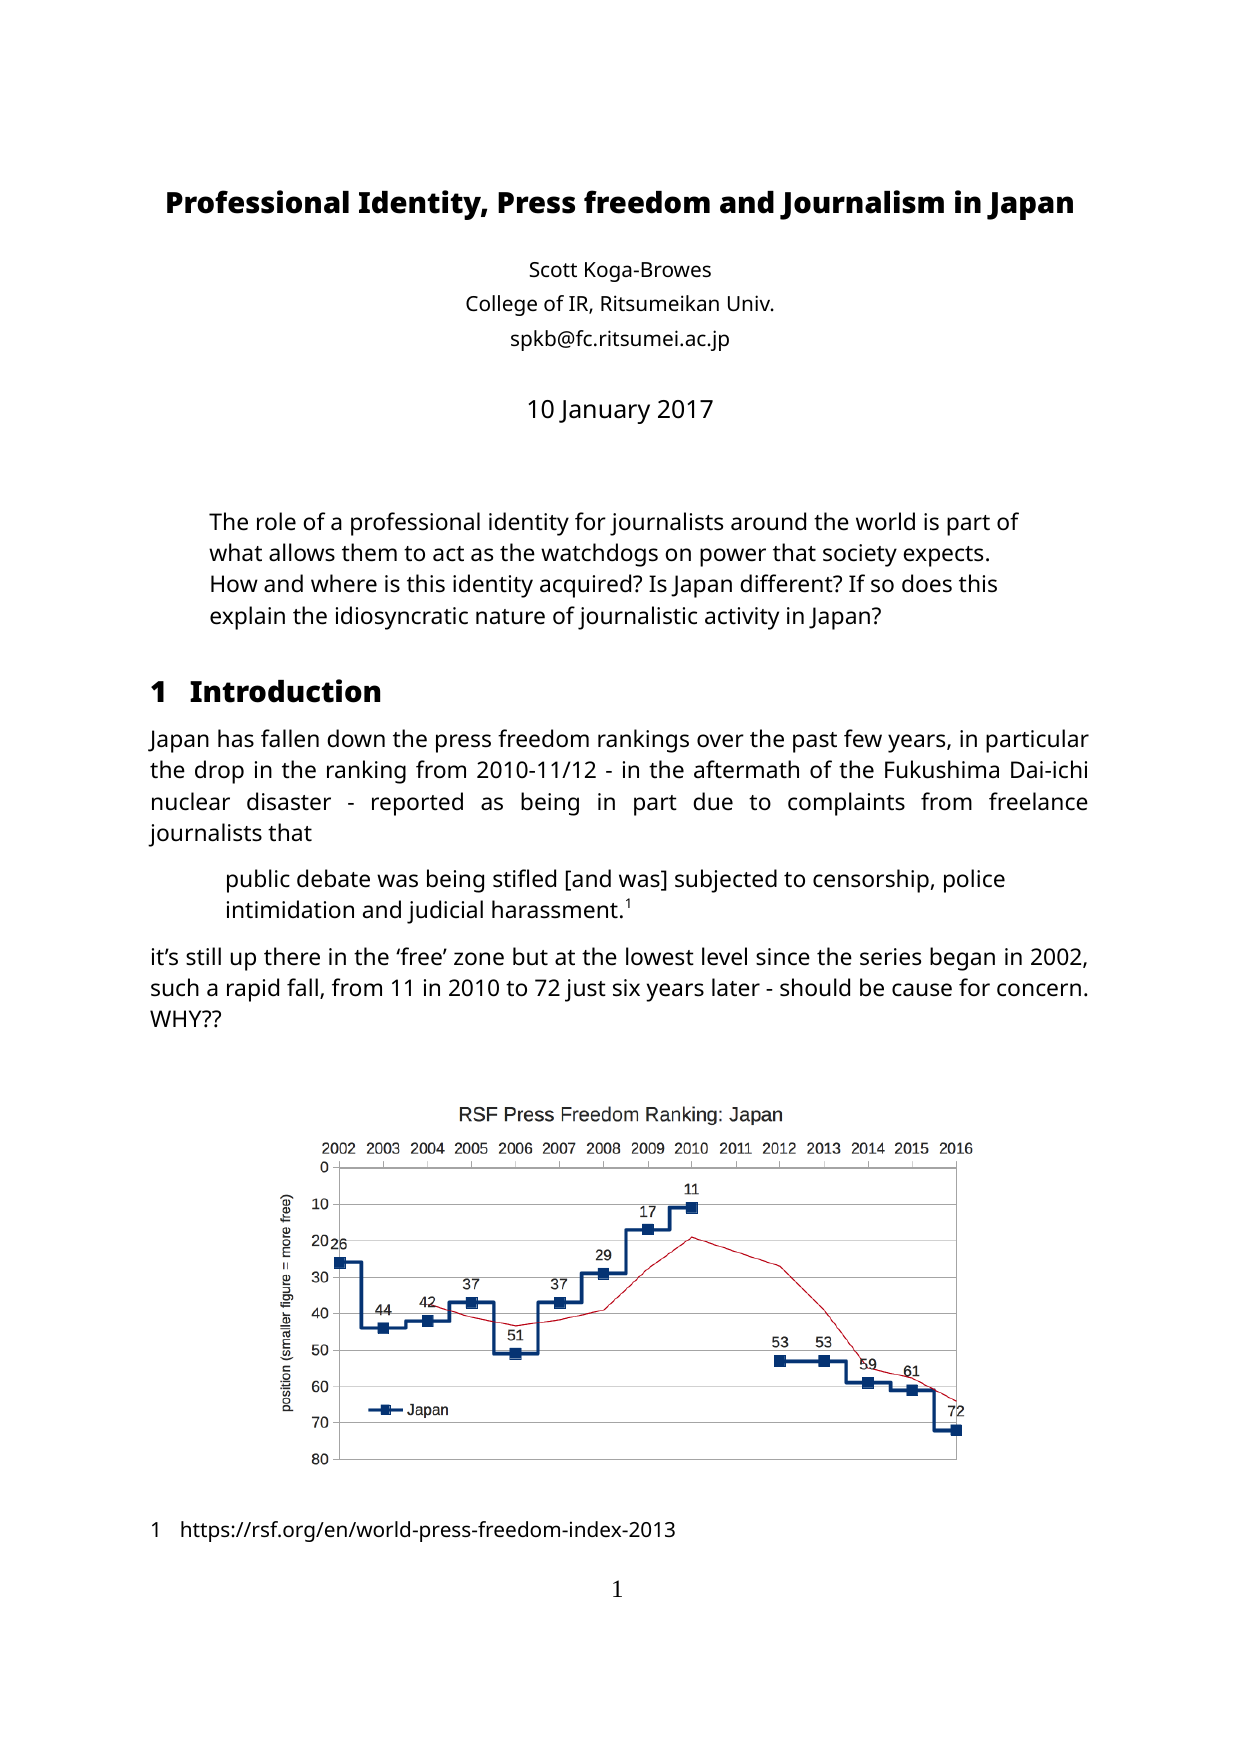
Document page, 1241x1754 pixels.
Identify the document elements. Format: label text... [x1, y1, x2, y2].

text https://rsf.org/en/world-press-freedom-index-2013 [150, 1516, 1090, 1544]
text spkb@fc.ritsumei.ac.jp [150, 324, 1090, 353]
picture [253, 1083, 988, 1474]
text College of IR, Ritsumeikan Univ. [150, 289, 1090, 318]
text Scott Koga-Browes [150, 255, 1090, 283]
title Professional Identity, Press freedom and Journalism in Japan [150, 182, 1090, 222]
text The role of a professional identity for journalists around the world is part of what allows them to act as the watchdogs on power that society expects. How and where is this identity acquired? Is Japan different? If so does this explain the idiosyncratic nature of journalistic activity in Japan? [209, 506, 1031, 631]
subtitle Introduction [150, 671, 1090, 711]
text public debate was being stifled [and was] subjected to censorship, police intimidation and judicial harassment. [225, 863, 1090, 926]
text it’s still up there in the ‘free’ zone but at the lowest level since the series began in 2002, such a rapid fall, from 11 in 2010 to 72 just six years later - should be cause for concern. WHY?? [150, 941, 1090, 1034]
text 10 January 2017 [150, 392, 1090, 426]
text Japan has fallen down the press freedom rankings over the past few years, in particular the drop in the ranking from 2010-11/12 - in the aftermath of the Fukushima Dai-ichi nuclear disaster - reported as being in part due to complaints from freelance journalists that [150, 723, 1090, 848]
